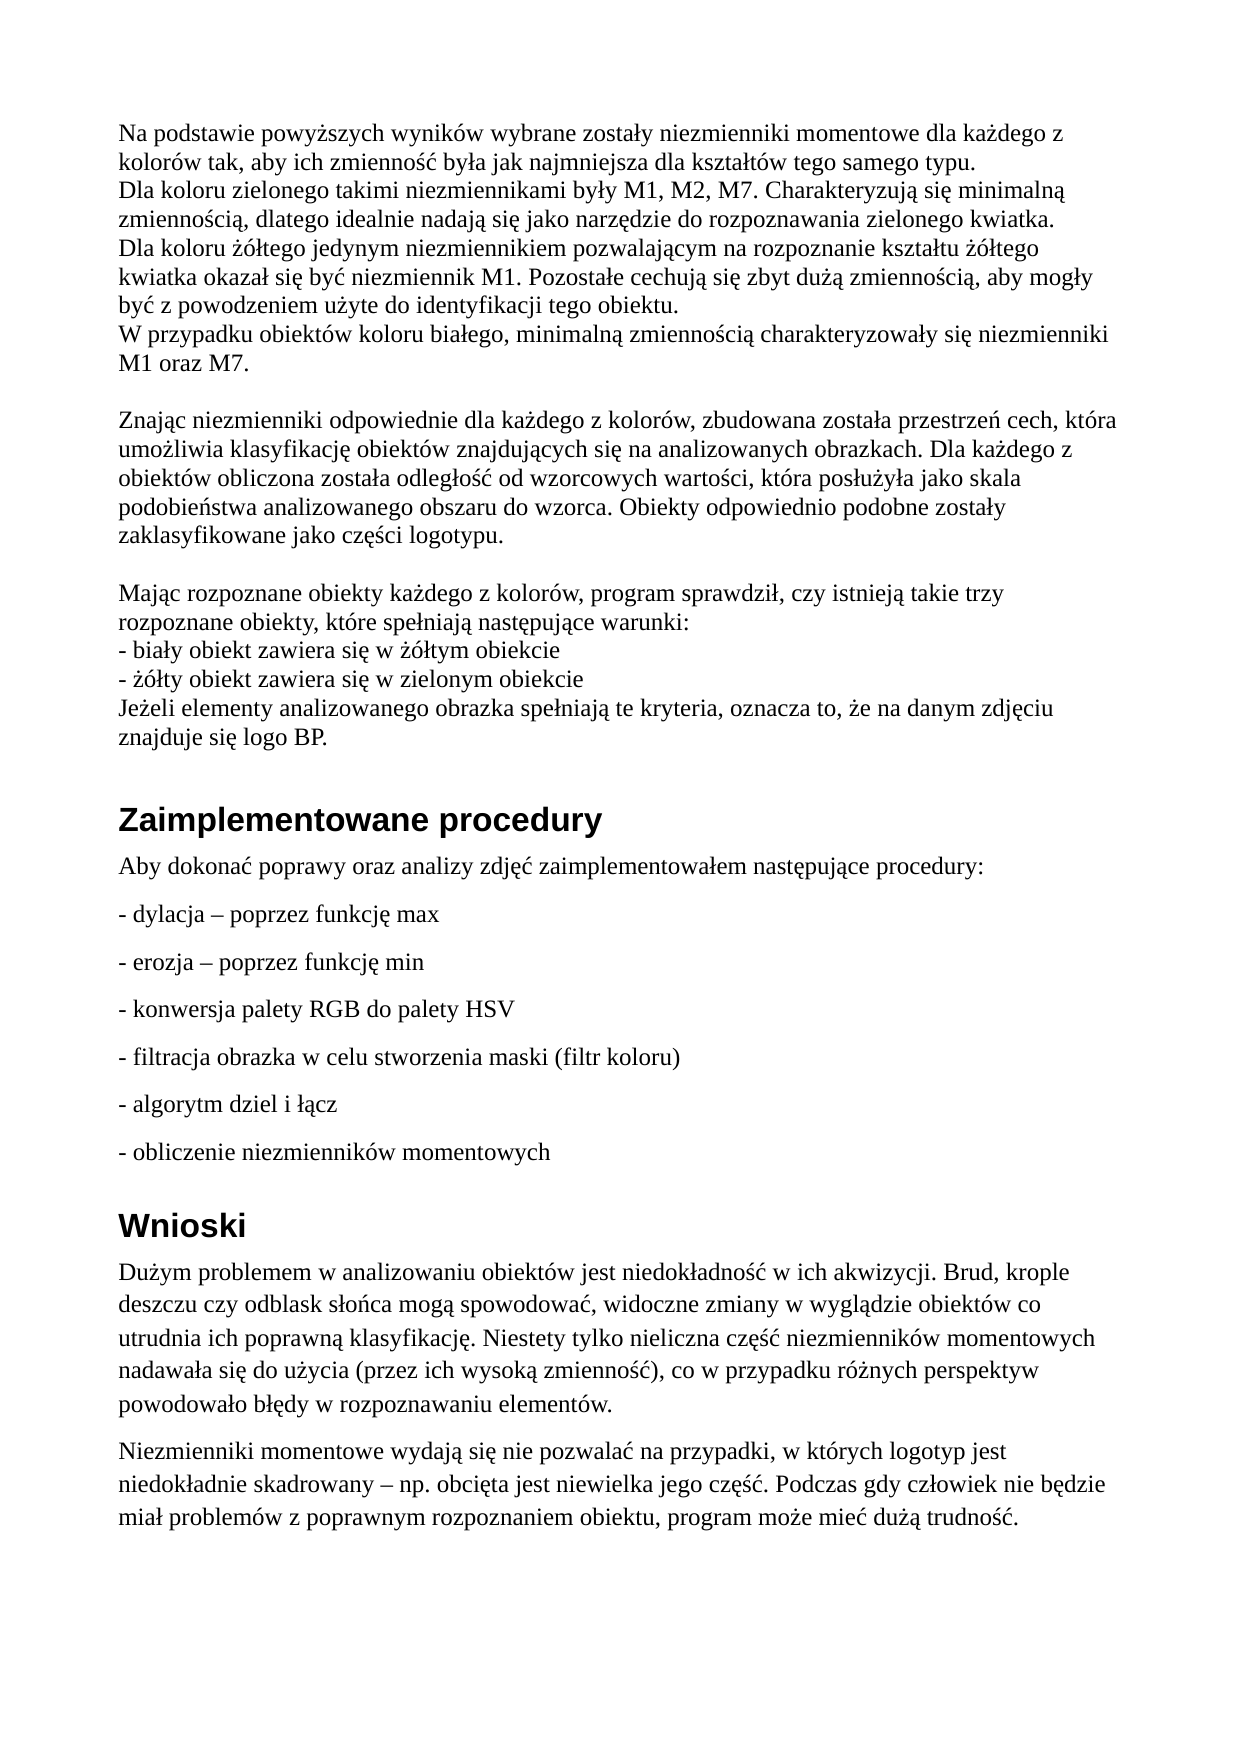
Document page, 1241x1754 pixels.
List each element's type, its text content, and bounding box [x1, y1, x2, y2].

text Aby dokonać poprawy oraz analizy zdjęć zaimplementowałem następujące procedury: [118, 851, 1122, 880]
text Dla koloru zielonego takimi niezmiennikami były M1, M2, M7. Charakteryzują się minimalną zmiennością, dlatego idealnie nadają się jako narzędzie do rozpoznawania zielonego kwiatka. [118, 176, 1122, 233]
text Dużym problemem w analizowaniu obiektów jest niedokładność w ich akwizycji. Brud, krople deszczu czy odblask słońca mogą spowodować, widoczne zmiany w wyglądzie obiektów co utrudnia ich poprawną klasyfikację. Niestety tylko nieliczna część niezmienników momentowych nadawała się do użycia (przez ich wysoką zmienność), co w przypadku różnych perspektyw powodowało błędy w rozpoznawaniu elementów. [118, 1257, 1122, 1417]
text - biały obiekt zawiera się w żółtym obiekcie [118, 636, 1122, 664]
text - żółty obiekt zawiera się w zielonym obiekcie [118, 664, 1122, 693]
subtitle Zaimplementowane procedury [118, 800, 1122, 839]
text - dylacja – poprzez funkcję max [118, 899, 1122, 928]
text - obliczenie niezmienników momentowych [118, 1137, 1122, 1166]
text Na podstawie powyższych wyników wybrane zostały niezmienniki momentowe dla każdego z kolorów tak, aby ich zmienność była jak najmniejsza dla kształtów tego samego typu. [118, 118, 1122, 176]
text Dla koloru żółtego jedynym niezmiennikiem pozwalającym na rozpoznanie kształtu żółtego kwiatka okazał się być niezmiennik M1. Pozostałe cechują się zbyt dużą zmiennością, aby mogły być z powodzeniem użyte do identyfikacji tego obiektu. [118, 233, 1122, 319]
text - filtracja obrazka w celu stworzenia maski (filtr koloru) [118, 1042, 1122, 1071]
text Znając niezmienniki odpowiednie dla każdego z kolorów, zbudowana została przestrzeń cech, która umożliwia klasyfikację obiektów znajdujących się na analizowanych obrazkach. Dla każdego z obiektów obliczona została odległość od wzorcowych wartości, która posłużyła jako skala podobieństwa analizowanego obszaru do wzorca. Obiekty odpowiednio podobne zostały zaklasyfikowane jako części logotypu. [118, 406, 1122, 549]
text W przypadku obiektów koloru białego, minimalną zmiennością charakteryzowały się niezmienniki M1 oraz M7. [118, 319, 1122, 377]
text Jeżeli elementy analizowanego obrazka spełniają te kryteria, oznacza to, że na danym zdjęciu znajduje się logo BP. [118, 693, 1122, 751]
text Mając rozpoznane obiekty każdego z kolorów, program sprawdził, czy istnieją takie trzy rozpoznane obiekty, które spełniają następujące warunki: [118, 578, 1122, 636]
text - konwersja palety RGB do palety HSV [118, 994, 1122, 1023]
text - algorytm dziel i łącz [118, 1089, 1122, 1118]
subtitle Wnioski [118, 1205, 1122, 1244]
text - erozja – poprzez funkcję min [118, 947, 1122, 975]
text Niezmienniki momentowe wydają się nie pozwalać na przypadki, w których logotyp jest niedokładnie skadrowany – np. obcięta jest niewielka jego część. Podczas gdy człowiek nie będzie miał problemów z poprawnym rozpoznaniem obiektu, program może mieć dużą trudność. [118, 1436, 1122, 1531]
